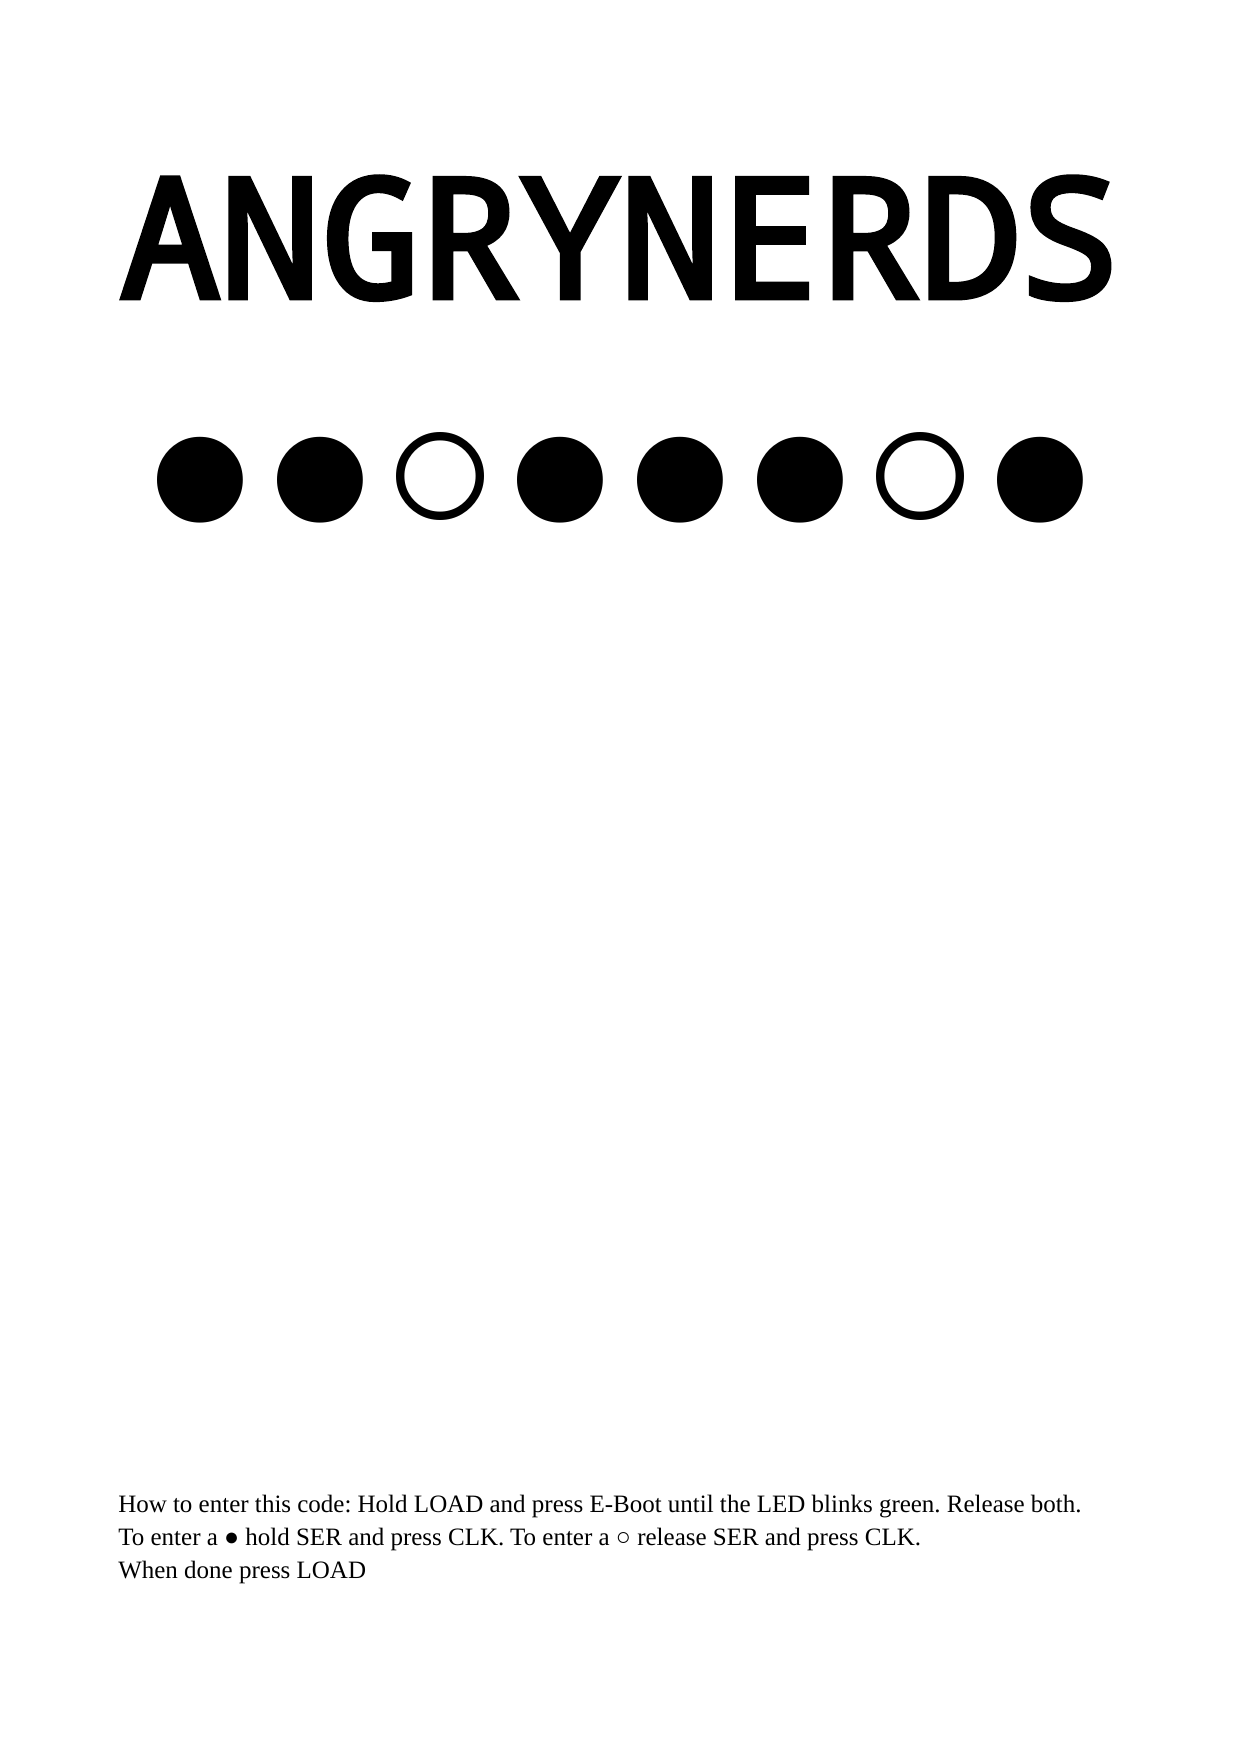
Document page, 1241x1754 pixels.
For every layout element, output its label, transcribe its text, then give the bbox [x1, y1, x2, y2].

text How to enter this code: Hold LOAD and press E-Boot until the LED blinks green. Release both. To enter a ● hold SER and press CLK. To enter a ○ release SER and press CLK. When done press LOAD [118, 1489, 1122, 1583]
text ●●○●●●○● [118, 351, 1122, 585]
title ANGRYNERDS [118, 143, 1122, 338]
